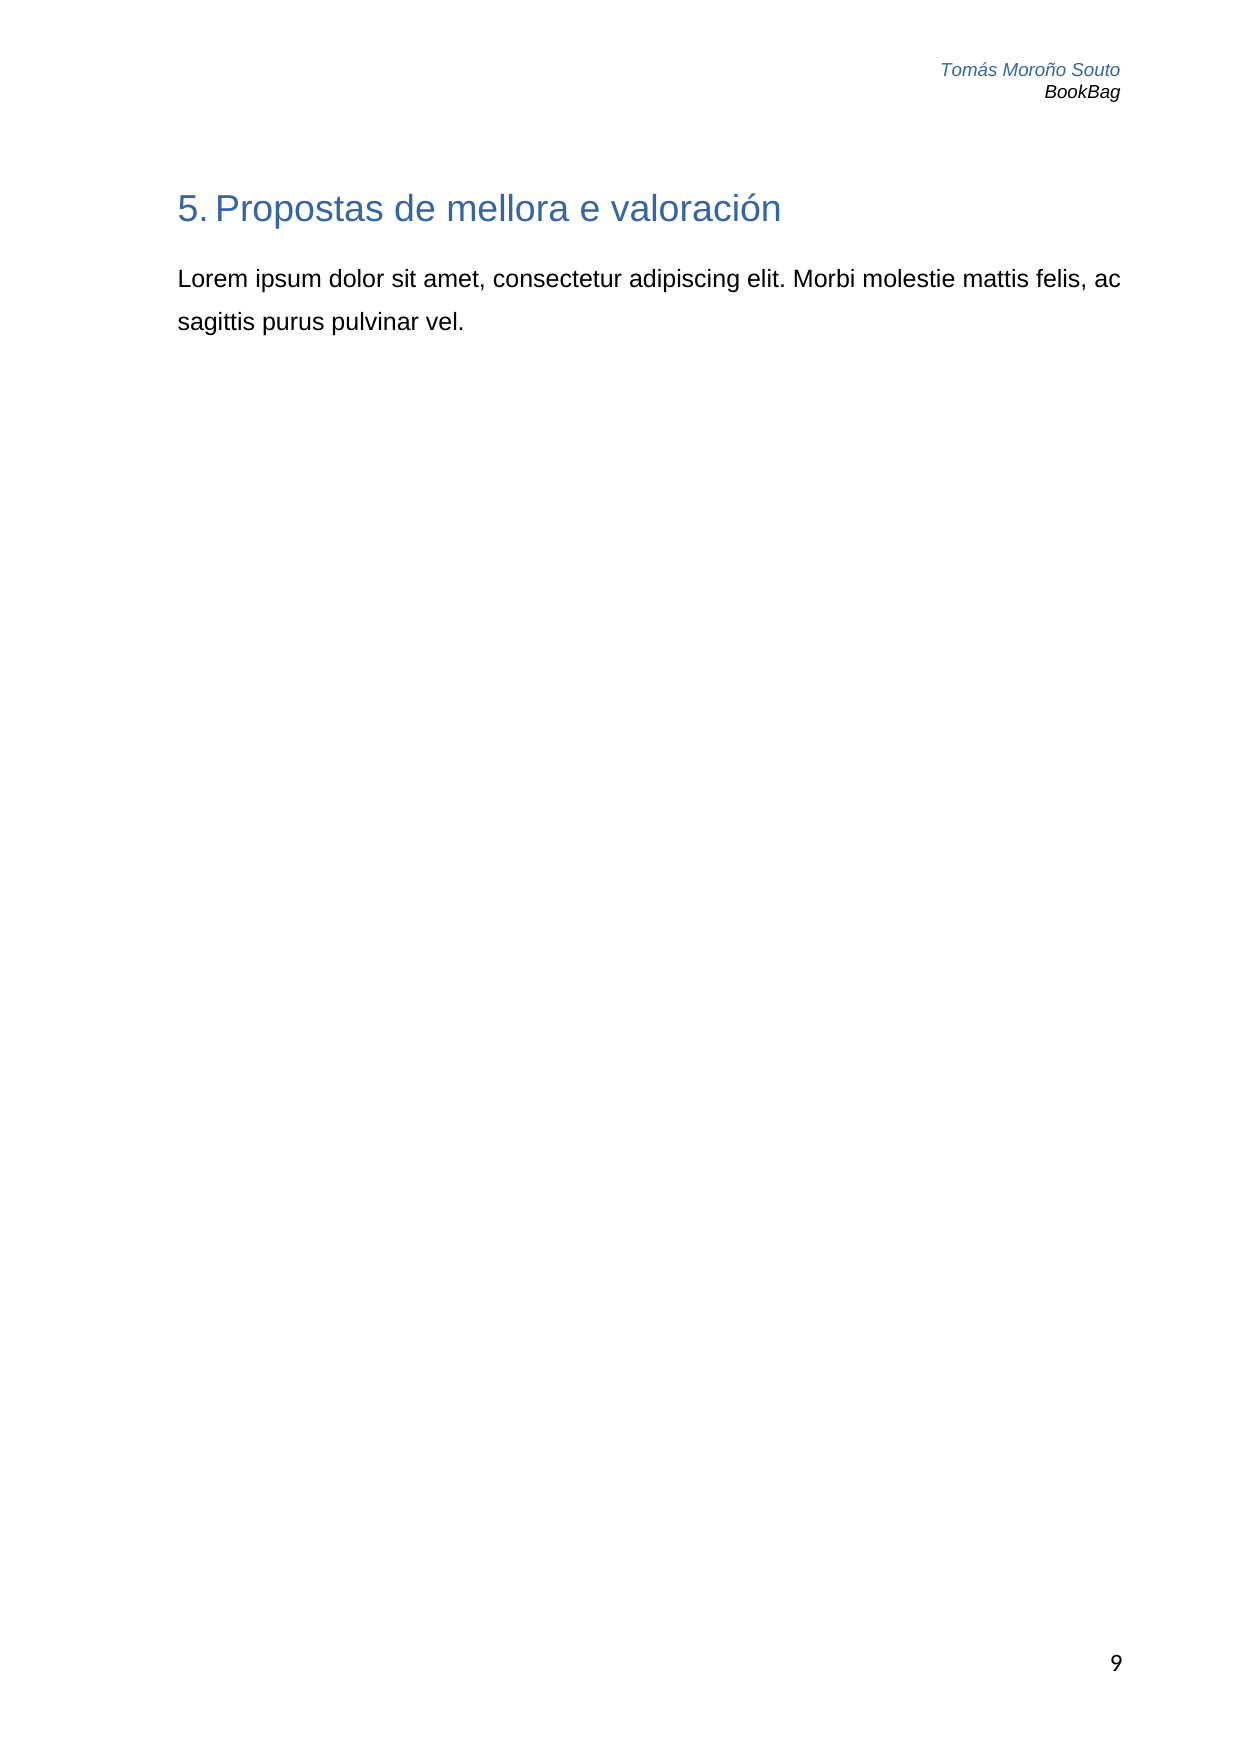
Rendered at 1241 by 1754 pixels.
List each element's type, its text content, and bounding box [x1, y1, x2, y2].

subtitle Propostas de mellora e valoración [177, 187, 1122, 230]
text Lorem ipsum dolor sit amet, consectetur adipiscing elit. Morbi molestie mattis felis, ac sagittis purus pulvinar vel. [177, 264, 1122, 336]
